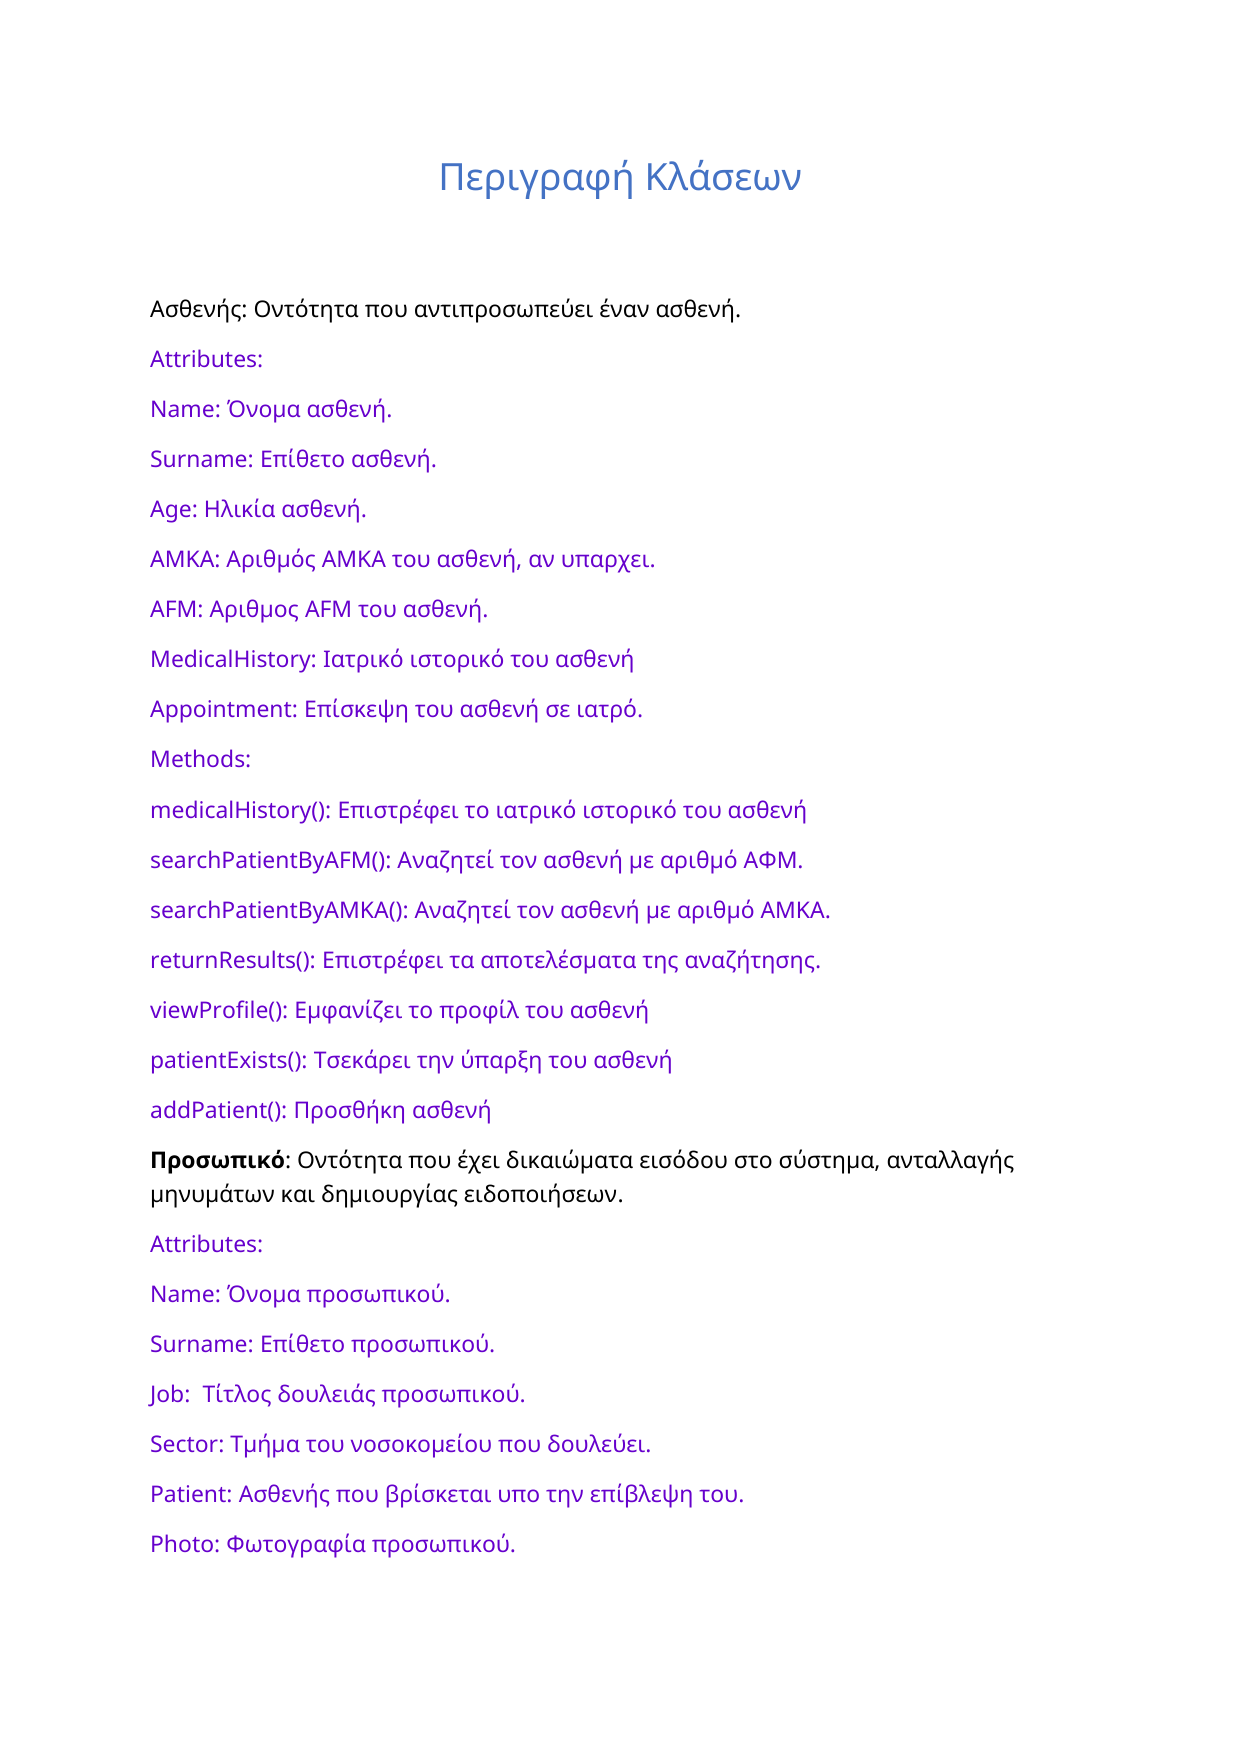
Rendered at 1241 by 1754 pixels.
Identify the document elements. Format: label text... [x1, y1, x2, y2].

text Ασθενής: Οντότητα που αντιπροσωπεύει έναν ασθενή. [150, 292, 1090, 324]
text Methods: [150, 743, 1090, 775]
text MedicalHistory: Ιατρικό ιστορικό του ασθενή [150, 643, 1090, 674]
text Προσωπικό: Οντότητα που έχει δικαιώματα εισόδου στο σύστημα, ανταλλαγής μηνυμάτων και δημιουργίας ειδοποιήσεων. [150, 1144, 1090, 1209]
text Surname: Επίθετο ασθενή. [150, 443, 1090, 474]
text patientExists(): Τσεκάρει την ύπαρξη του ασθενή [150, 1044, 1090, 1075]
text Age: Ηλικία ασθενή. [150, 493, 1090, 524]
text viewProfile(): Εμφανίζει το προφίλ του ασθενή [150, 994, 1090, 1025]
text Attributes: [150, 1228, 1090, 1259]
text Name: Όνομα προσωπικού. [150, 1278, 1090, 1309]
text searchPatientByAMKA(): Αναζητεί τον ασθενή με αριθμό ΑΜΚΑ. [150, 894, 1090, 925]
text addPatient(): Προσθήκη ασθενή [150, 1094, 1090, 1125]
text Sector: Τμήμα του νοσοκομείου που δουλεύει. [150, 1428, 1090, 1459]
text Surname: Επίθετο προσωπικού. [150, 1328, 1090, 1359]
text medicalHistory(): Επιστρέφει το ιατρικό ιστορικό του ασθενή [150, 793, 1090, 825]
text Name: Όνομα ασθενή. [150, 393, 1090, 424]
text returnResults(): Επιστρέφει τα αποτελέσματα της αναζήτησης. [150, 944, 1090, 975]
text AFM: Αριθμος AFM του ασθενή. [150, 593, 1090, 624]
text Photo: Φωτογραφία προσωπικού. [150, 1528, 1090, 1560]
text Appointment: Επίσκεψη του ασθενή σε ιατρό. [150, 693, 1090, 724]
text searchPatientByAFM(): Αναζητεί τον ασθενή με αριθμό ΑΦΜ. [150, 844, 1090, 875]
text Περιγραφή Κλάσεων [150, 150, 1090, 201]
text Job: Τίτλος δουλειάς προσωπικού. [150, 1378, 1090, 1409]
text Attributes: [150, 343, 1090, 374]
text Patient: Ασθενής που βρίσκεται υπο την επίβλεψη του. [150, 1478, 1090, 1509]
text AMKA: Αριθμός ΑΜΚΑ του ασθενή, αν υπαρχει. [150, 543, 1090, 574]
